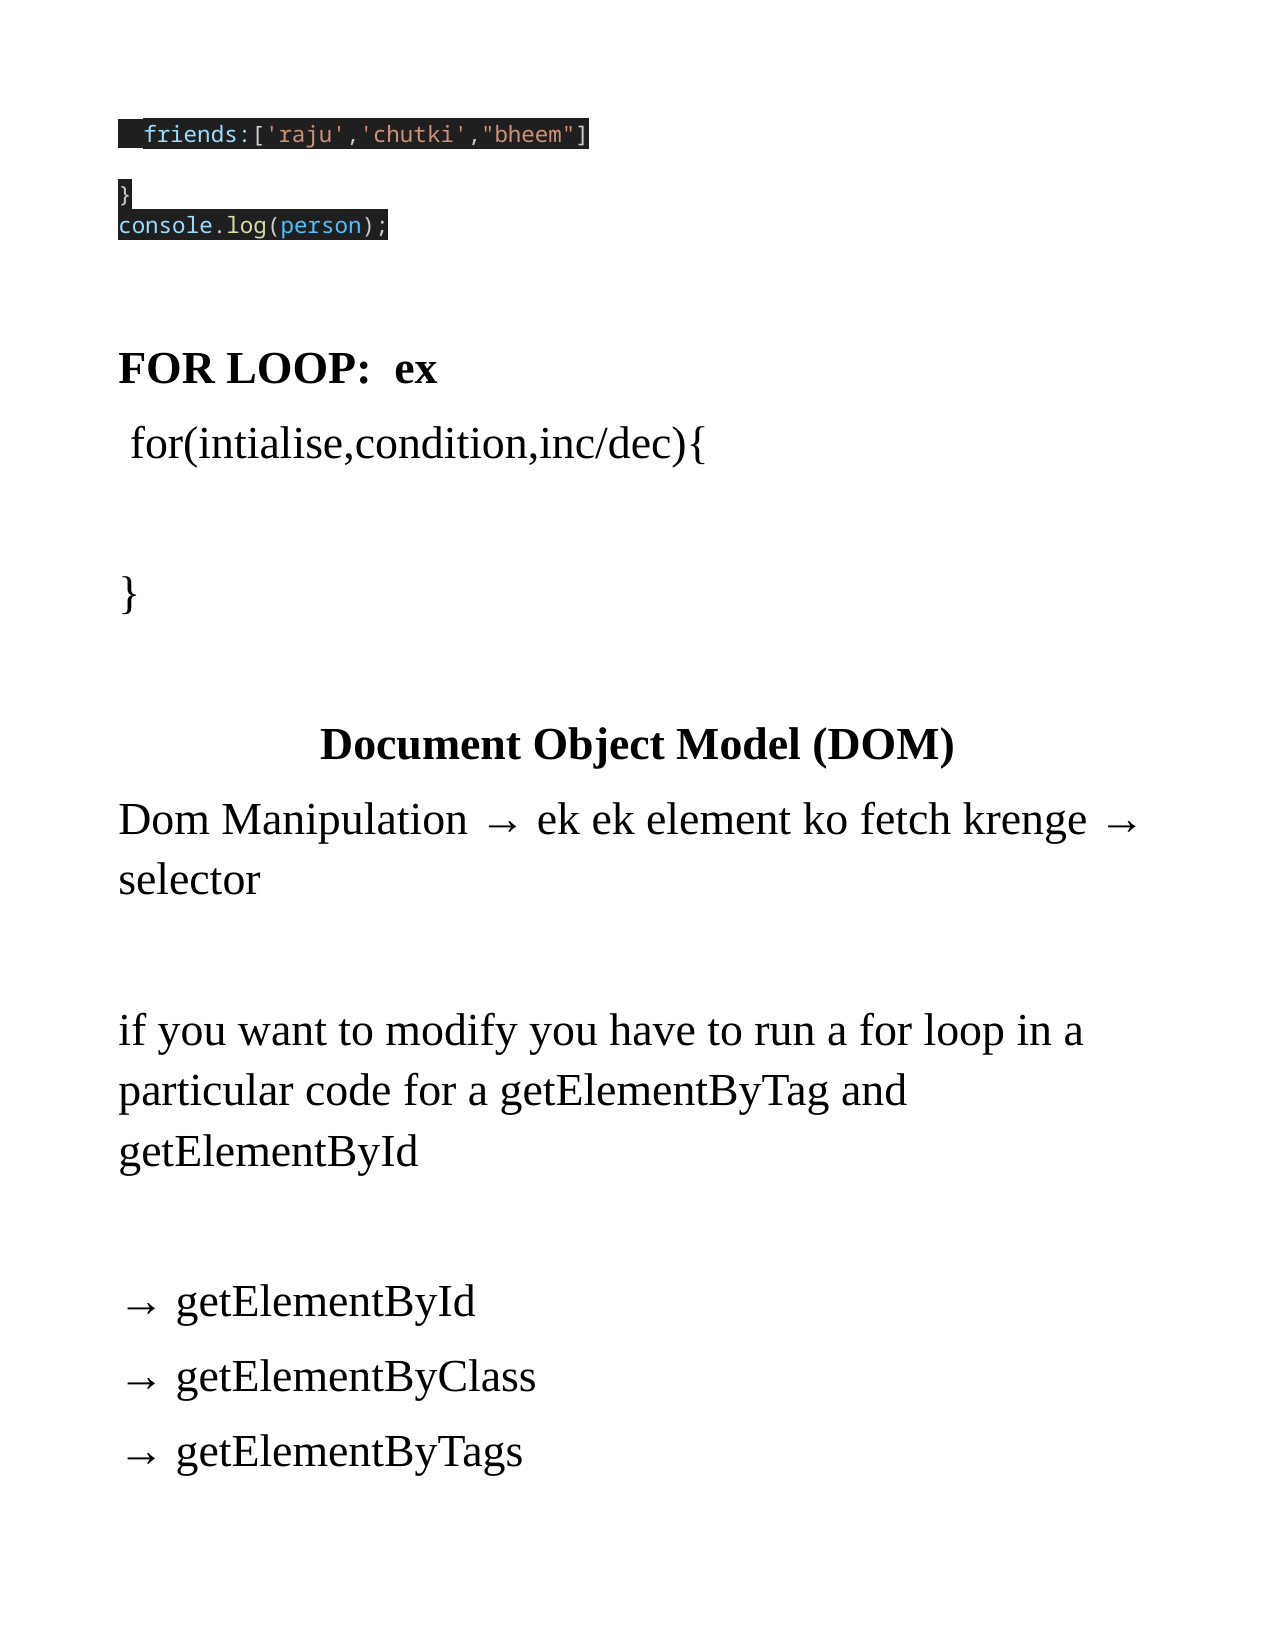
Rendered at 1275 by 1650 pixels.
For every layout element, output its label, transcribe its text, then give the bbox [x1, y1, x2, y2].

text Dom Manipulation → ek ek element ko fetch krenge → selector [118, 791, 1157, 904]
text if you want to modify you have to run a for loop in a particular code for a getElementByTag and getElementById [118, 1002, 1157, 1176]
text friends:['raju','chutki',"bheem"] [118, 118, 1157, 149]
text → getElementByClass [118, 1348, 1157, 1401]
text console.log(person); [118, 209, 1157, 240]
text → getElementById [118, 1273, 1157, 1326]
text } [118, 179, 1157, 209]
text FOR LOOP: ex [118, 341, 1157, 393]
text } [118, 566, 1157, 619]
text → getElementByTags [118, 1423, 1157, 1476]
text for(intialise,condition,inc/dec){ [118, 416, 1157, 468]
text Document Object Model (DOM) [118, 716, 1157, 769]
